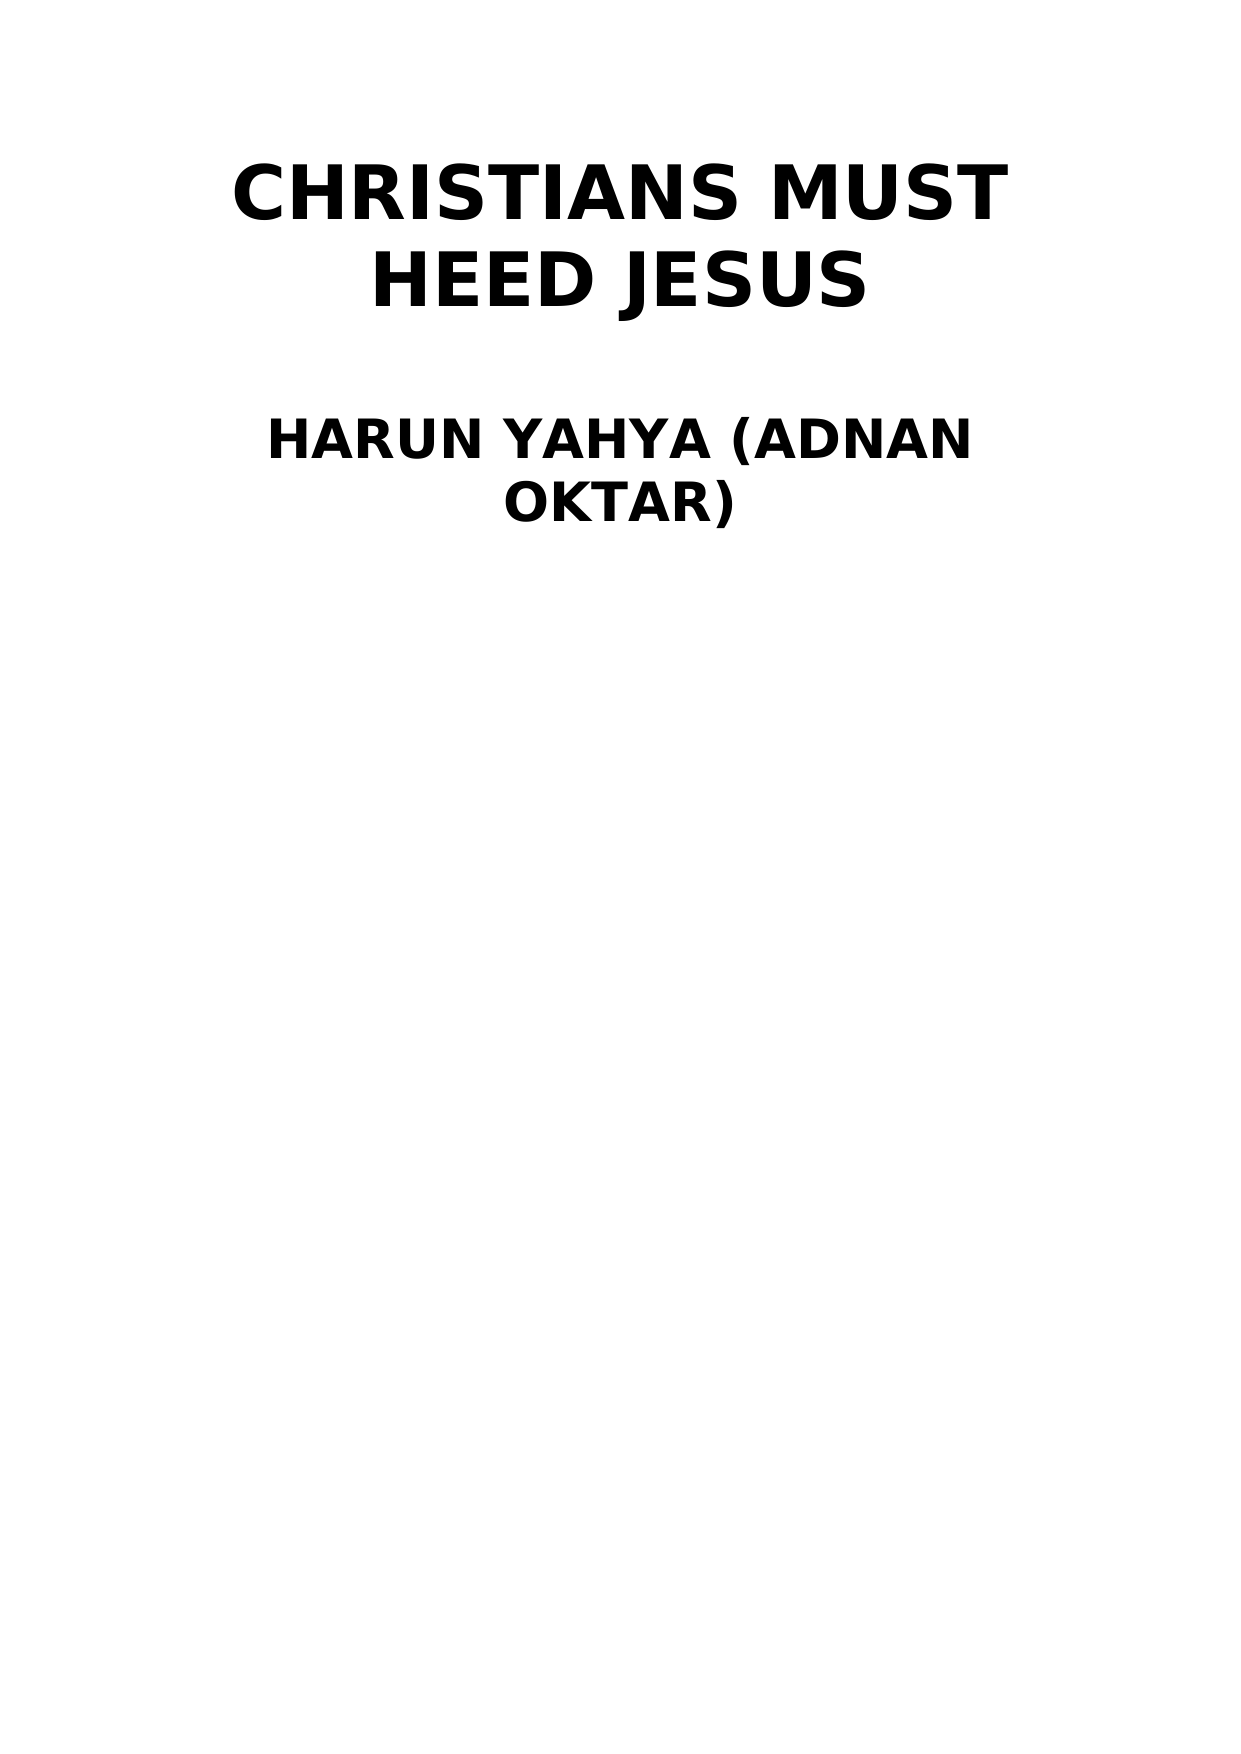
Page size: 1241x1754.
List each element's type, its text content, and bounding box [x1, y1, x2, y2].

text HARUN YAHYA (ADNAN OKTAR) [150, 408, 1090, 534]
subtitle CHRISTIANS MUST HEED JESUS [150, 150, 1090, 324]
